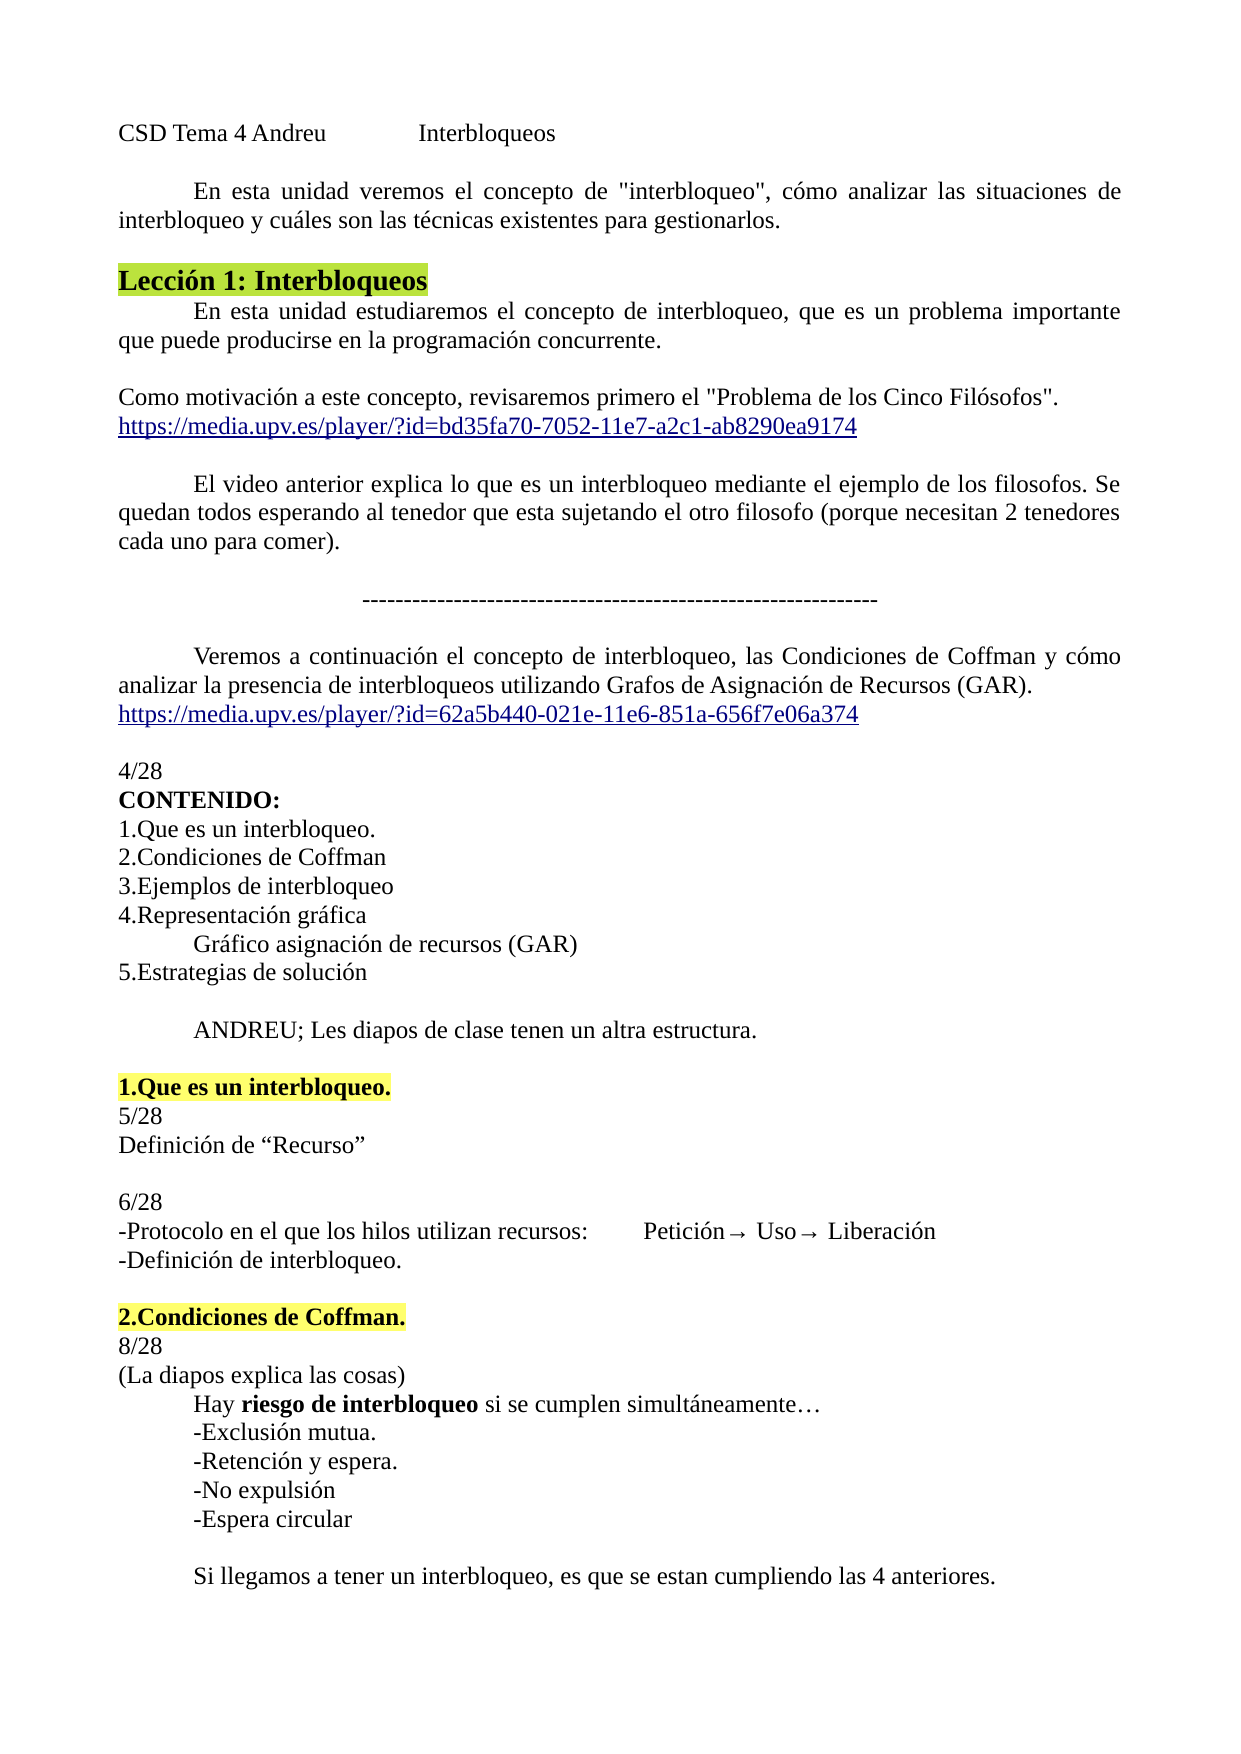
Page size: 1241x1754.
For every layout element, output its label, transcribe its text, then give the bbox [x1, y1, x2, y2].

text Gráfico asignación de recursos (GAR) [118, 929, 1122, 957]
text (La diapos explica las cosas) [118, 1360, 1122, 1389]
text 8/28 [118, 1331, 1122, 1360]
text 2.Condiciones de Coffman [118, 842, 1122, 871]
text https://media.upv.es/player/?id=bd35fa70-7052-11e7-a2c1-ab8290ea9174 [118, 411, 1122, 440]
text Lección 1: Interbloqueos [118, 263, 1122, 296]
text -Exclusión mutua. [118, 1417, 1122, 1446]
text CONTENIDO: [118, 785, 1122, 814]
text Si llegamos a tener un interbloqueo, es que se estan cumpliendo las 4 anteriores. [118, 1561, 1122, 1590]
text 2.Condiciones de Coffman. [118, 1302, 1122, 1331]
text Veremos a continuación el concepto de interbloqueo, las Condiciones de Coffman y cómo analizar la presencia de interbloqueos utilizando Grafos de Asignación de Recursos (GAR). [118, 641, 1122, 699]
text Hay riesgo de interbloqueo si se cumplen simultáneamente… [118, 1389, 1122, 1417]
text 3.Ejemplos de interbloqueo [118, 871, 1122, 900]
text https://media.upv.es/player/?id=62a5b440-021e-11e6-851a-656f7e06a374 [118, 699, 1122, 727]
text En esta unidad veremos el concepto de "interbloqueo", cómo analizar las situaciones de interbloqueo y cuáles son las técnicas existentes para gestionarlos. [118, 176, 1122, 234]
text 1.Que es un interbloqueo. [118, 1072, 1122, 1101]
text -No expulsión [118, 1475, 1122, 1504]
text 6/28 [118, 1187, 1122, 1216]
text 5.Estrategias de solución [118, 957, 1122, 986]
text 1.Que es un interbloqueo. [118, 814, 1122, 842]
text -Retención y espera. [118, 1446, 1122, 1475]
text 4.Representación gráfica [118, 900, 1122, 929]
text -Protocolo en el que los hilos utilizan recursos: Petición→ Uso→ Liberación [118, 1216, 1122, 1245]
text En esta unidad estudiaremos el concepto de interbloqueo, que es un problema importante que puede producirse en la programación concurrente. [118, 296, 1122, 354]
text Definición de “Recurso” [118, 1130, 1122, 1159]
text -Espera circular [118, 1504, 1122, 1532]
text -------------------------------------------------------------- [118, 584, 1122, 612]
text -Definición de interbloqueo. [118, 1245, 1122, 1274]
text El video anterior explica lo que es un interbloqueo mediante el ejemplo de los filosofos. Se quedan todos esperando al tenedor que esta sujetando el otro filosofo (porque necesitan 2 tenedores cada uno para comer). [118, 469, 1122, 555]
text 5/28 [118, 1101, 1122, 1130]
text Como motivación a este concepto, revisaremos primero el "Problema de los Cinco Filósofos". [118, 382, 1122, 411]
text ANDREU; Les diapos de clase tenen un altra estructura. [118, 1015, 1122, 1044]
text 4/28 [118, 756, 1122, 785]
